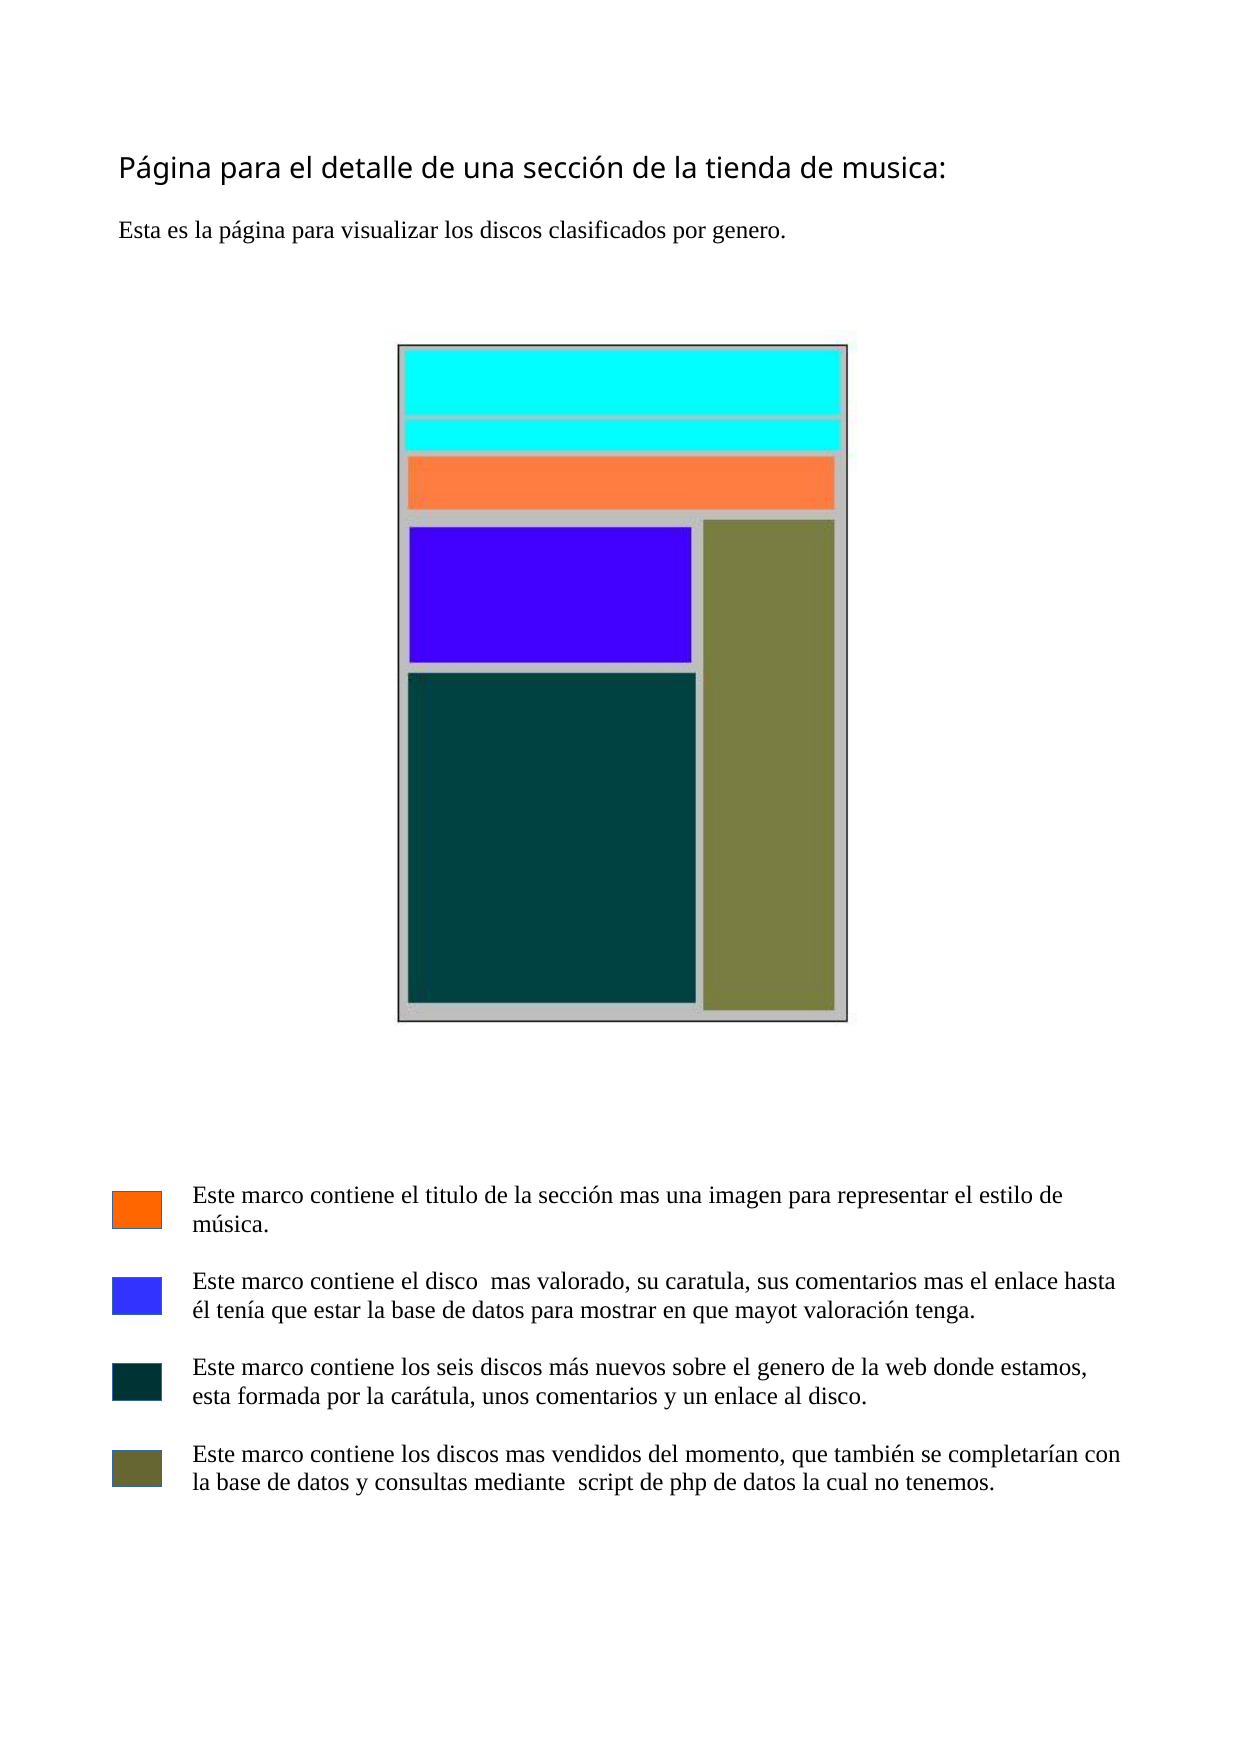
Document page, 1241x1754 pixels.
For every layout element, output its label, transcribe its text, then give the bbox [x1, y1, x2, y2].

text Esta es la página para visualizar los discos clasificados por genero. [118, 215, 1122, 244]
text Este marco contiene los discos mas vendidos del momento, que también se completarían con la base de datos y consultas mediante script de php de datos la cual no tenemos. [192, 1439, 1122, 1496]
text Este marco contiene los seis discos más nuevos sobre el genero de la web donde estamos, esta formada por la carátula, unos comentarios y un enlace al disco. [192, 1352, 1122, 1410]
picture [383, 330, 857, 1037]
text Este marco contiene el disco mas valorado, su caratula, sus comentarios mas el enlace hasta él tenía que estar la base de datos para mostrar en que mayot valoración tenga. [192, 1266, 1122, 1324]
text Página para el detalle de una sección de la tienda de musica: [118, 147, 1122, 187]
text Este marco contiene el titulo de la sección mas una imagen para representar el estilo de música. [192, 1180, 1122, 1237]
